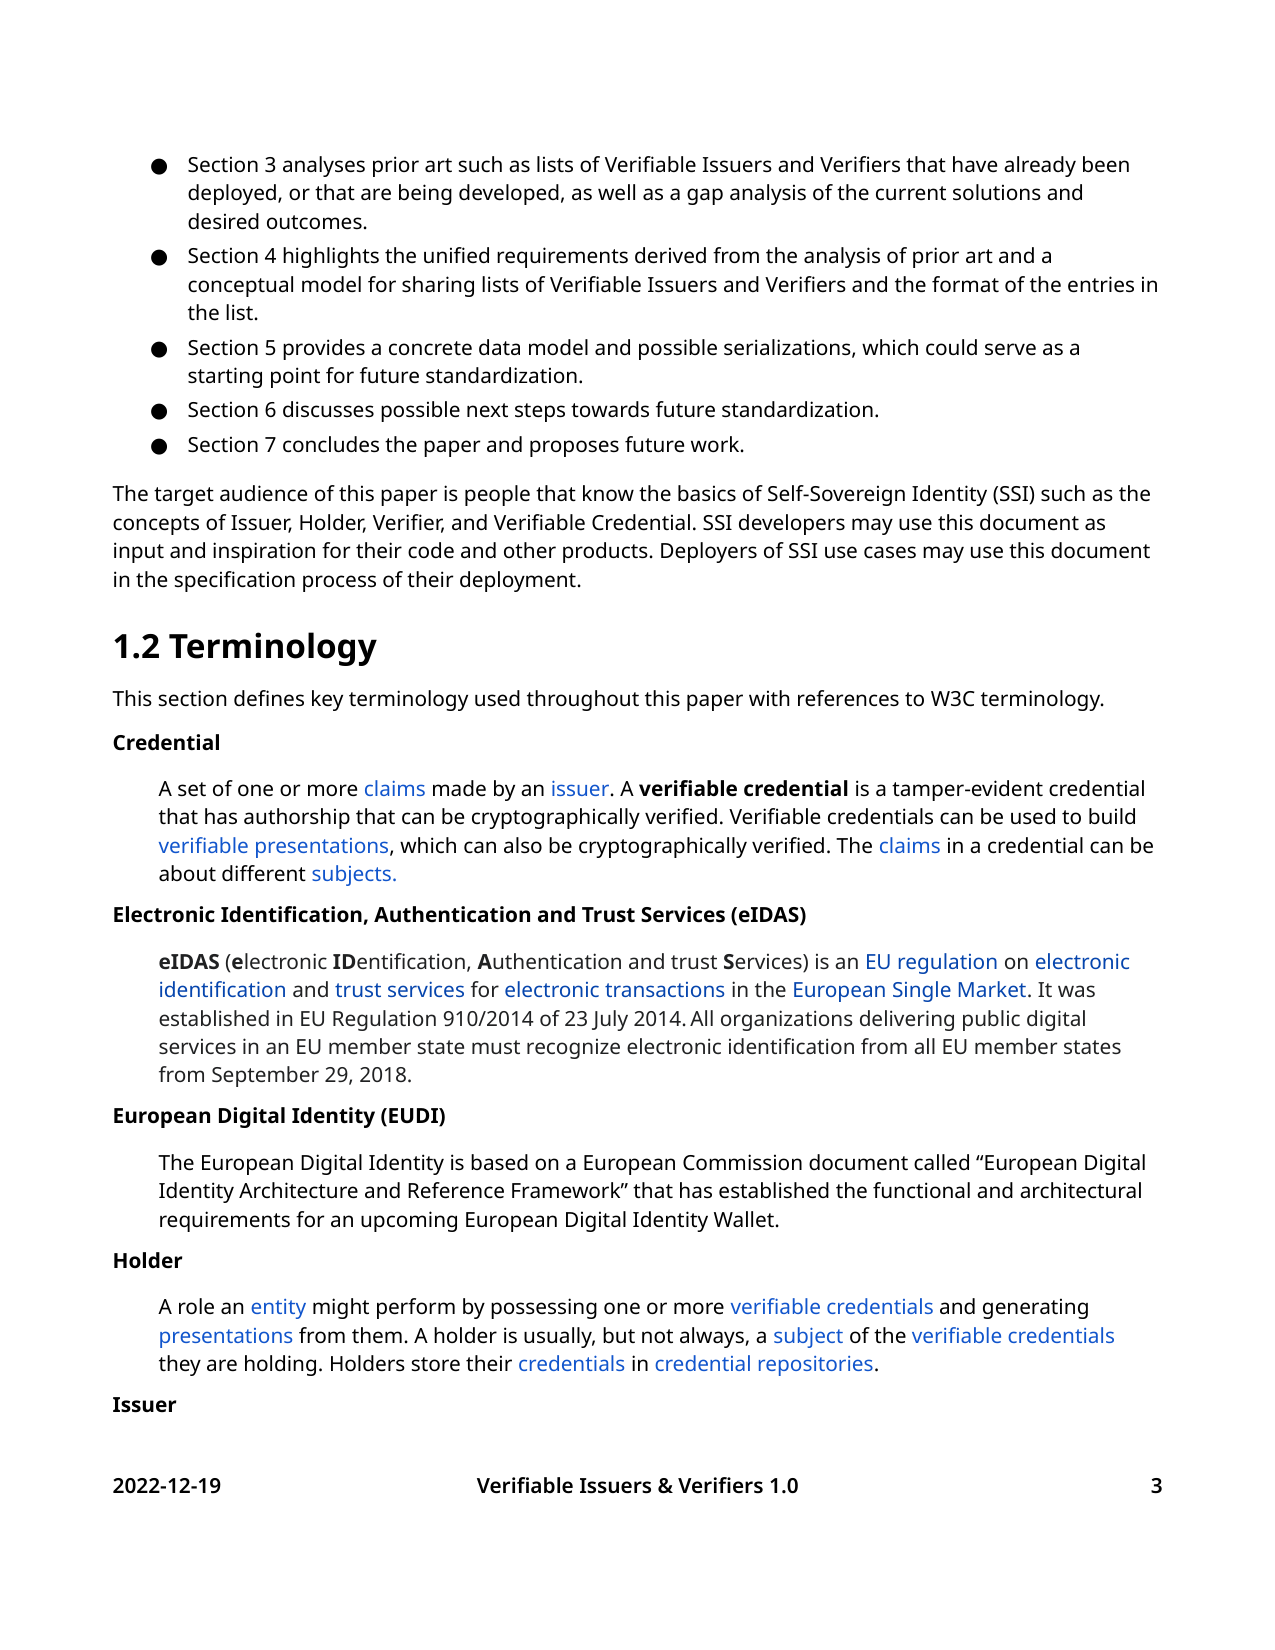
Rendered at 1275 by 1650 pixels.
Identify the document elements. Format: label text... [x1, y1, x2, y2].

subtitle 1.2 Terminology [112, 623, 1162, 669]
list Section 5 provides a concrete data model and possible serializations, which could serve as a starting point for future standardization. [150, 333, 1162, 389]
text The European Digital Identity is based on a European Commission document called “European Digital Identity Architecture and Reference Framework” that has established the functional and architectural requirements for an upcoming European Digital Identity Wallet. [158, 1148, 1162, 1233]
text This section defines key terminology used throughout this paper with references to W3C terminology. [112, 684, 1162, 713]
text Issuer [112, 1390, 1162, 1419]
text A set of one or more claims made by an issuer. A verifiable credential is a tamper-evident credential that has authorship that can be cryptographically verified. Verifiable credentials can be used to build verifiable presentations, which can also be cryptographically verified. The claims in a credential can be about different subjects. [158, 774, 1162, 888]
text The target audience of this paper is people that know the basics of Self-Sovereign Identity (SSI) such as the concepts of Issuer, Holder, Verifier, and Verifiable Credential. SSI developers may use this document as input and inspiration for their code and other products. Deployers of SSI use cases may use this document in the specification process of their deployment. [112, 479, 1162, 593]
text A role an entity might perform by possessing one or more verifiable credentials and generating presentations from them. A holder is usually, but not always, a subject of the verifiable credentials they are holding. Holders store their credentials in credential repositories. [158, 1292, 1162, 1378]
text Holder [112, 1246, 1162, 1274]
list Section 4 highlights the unified requirements derived from the analysis of prior art and a conceptual model for sharing lists of Verifiable Issuers and Verifiers and the format of the entries in the list. [150, 241, 1162, 327]
text Credential [112, 728, 1162, 756]
text eIDAS (electronic IDentification, Authentication and trust Services) is an EU regulation on electronic identification and trust services for electronic transactions in the European Single Market. It was established in EU Regulation 910/2014 of 23 July 2014. All organizations delivering public digital services in an EU member state must recognize electronic identification from all EU member states from September 29, 2018. [158, 947, 1162, 1089]
list Section 3 analyses prior art such as lists of Verifiable Issuers and Verifiers that have already been deployed, or that are being developed, as well as a gap analysis of the current solutions and desired outcomes. [150, 150, 1162, 235]
list Section 6 discusses possible next steps towards future standardization. [150, 396, 1162, 424]
text European Digital Identity (EUDI) [112, 1101, 1162, 1130]
text Electronic Identification, Authentication and Trust Services (eIDAS) [112, 900, 1162, 929]
list Section 7 concludes the paper and proposes future work. [150, 430, 1162, 458]
